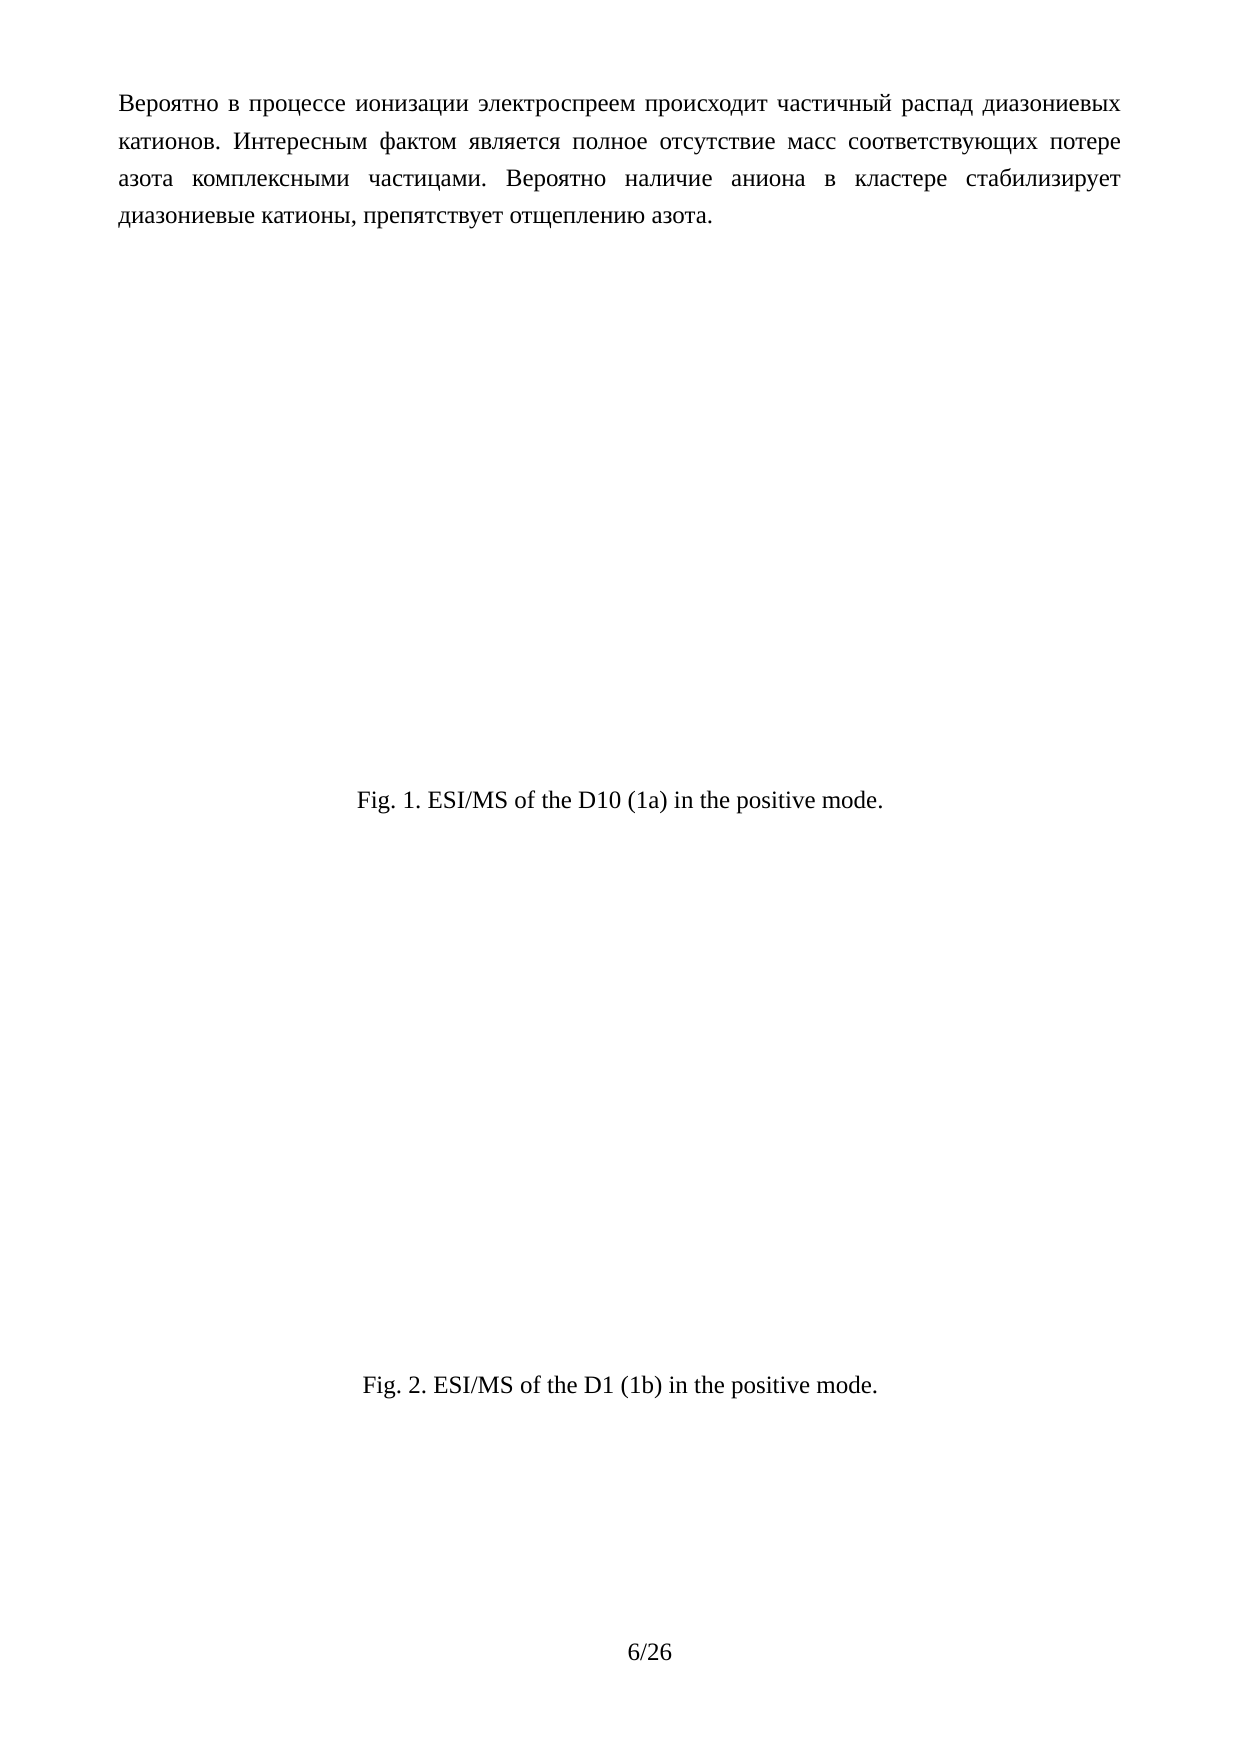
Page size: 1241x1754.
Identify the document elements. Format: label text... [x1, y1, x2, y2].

text Fig. 1. ESI/MS of the D10 (1a) in the positive mode. [118, 786, 1122, 814]
text Fig. 2. ESI/MS of the D1 (1b) in the positive mode. [118, 1371, 1122, 1399]
text Вероятно в процессе ионизации электроспреем происходит частичный распад диазониевых катионов. Интересным фактом является полное отсутствие масс соответствующих потере азота комплексными частицами. Вероятно наличие аниона в кластере стабилизирует диазониевые катионы, препятствует отщеплению азота. [118, 88, 1122, 229]
